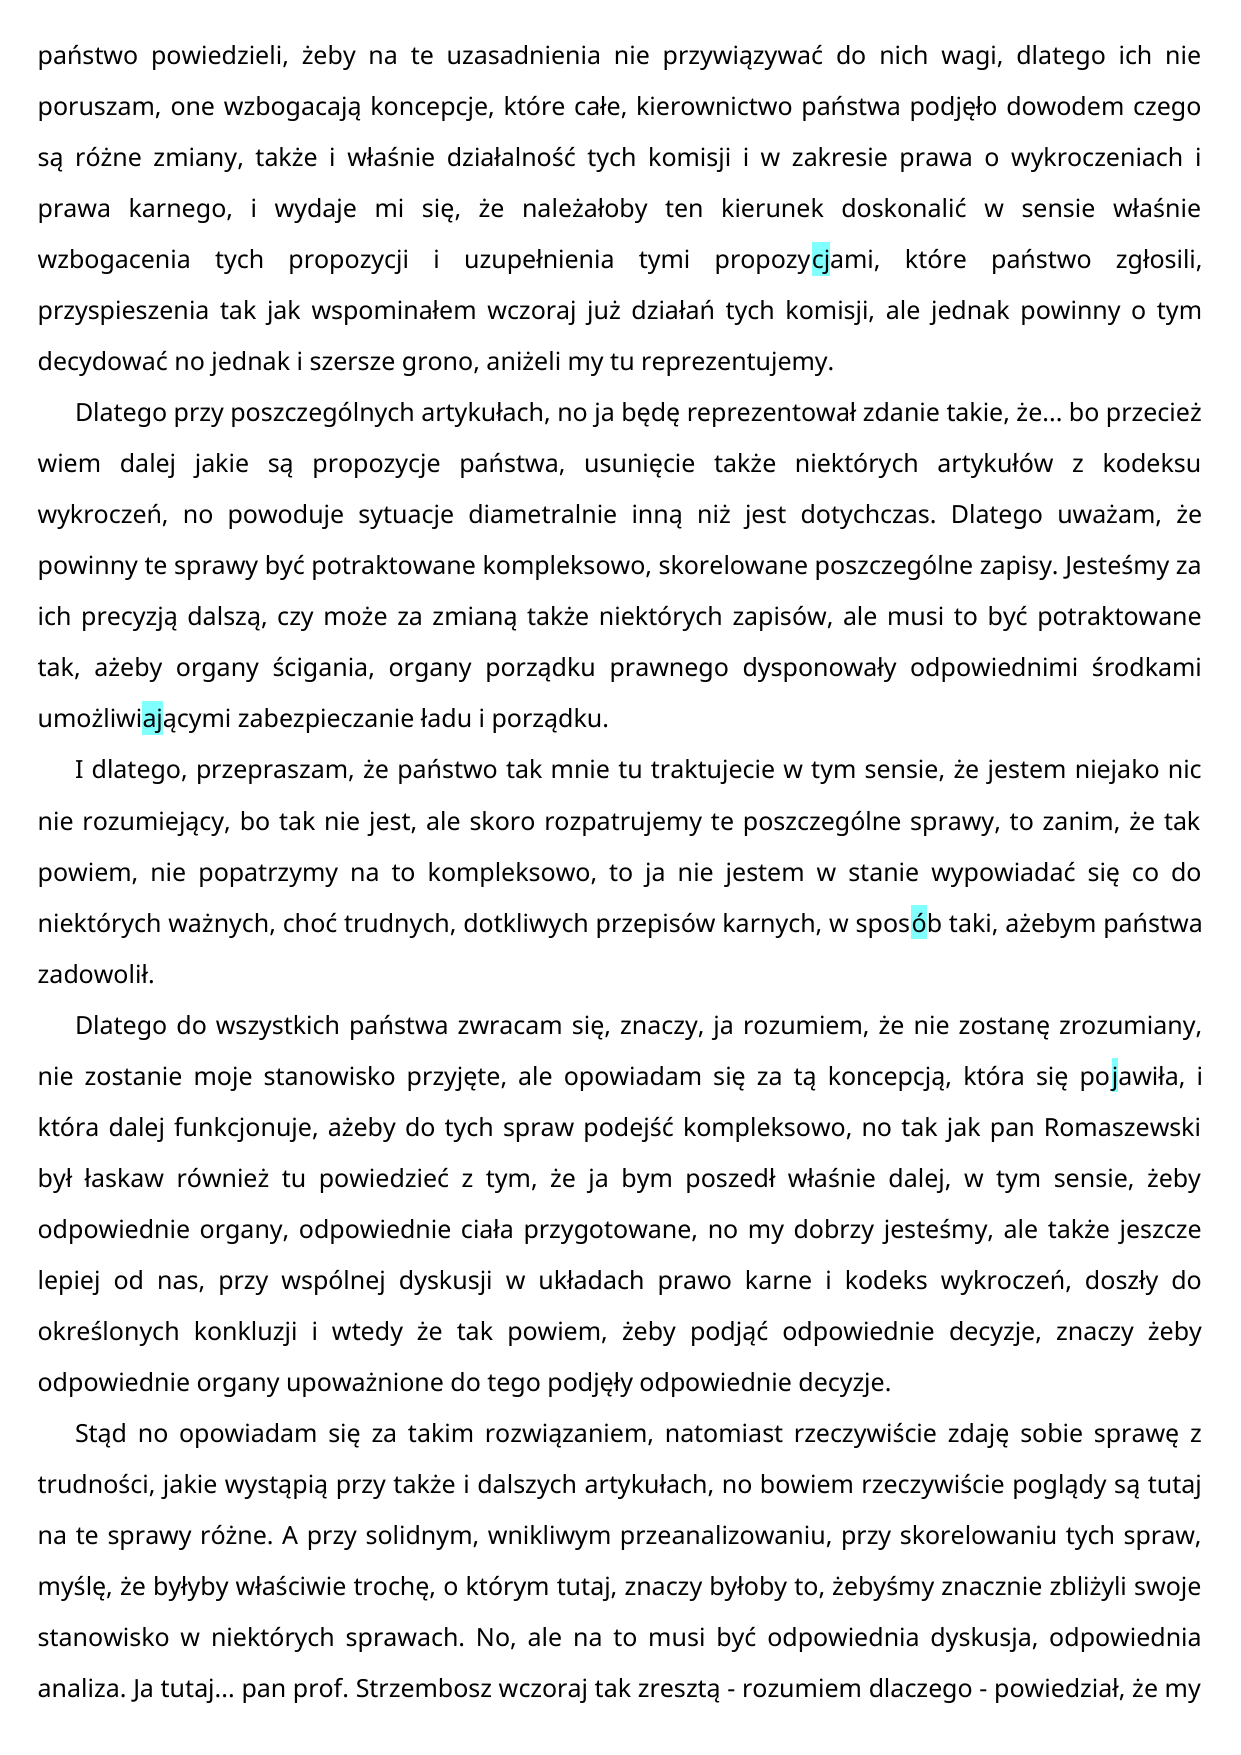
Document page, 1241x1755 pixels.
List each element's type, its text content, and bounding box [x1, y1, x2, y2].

text Dlatego przy poszczególnych artykułach, no ja będę reprezentował zdanie takie, że... bo przecież wiem dalej jakie są propozycje państwa, usunięcie także niektórych artykułów z kodeksu wykroczeń, no powoduje sytuacje diametralnie inną niż jest dotychczas. Dlatego uważam, że powinny te sprawy być potraktowane kompleksowo, skorelowane poszczególne zapisy. Jesteśmy za ich precyzją dalszą, czy może za zmianą także niektórych zapisów, ale musi to być potraktowane tak, ażeby organy ścigania, organy porządku prawnego dysponowały odpowiednimi środkami umożliwiającymi zabezpieczanie ładu i porządku. [37, 395, 1203, 735]
text Dlatego do wszystkich państwa zwracam się, znaczy, ja rozumiem, że nie zostanę zrozumiany, nie zostanie moje stanowisko przyjęte, ale opowiadam się za tą koncepcją, która się pojawiła, i która dalej funkcjonuje, ażeby do tych spraw podejść kompleksowo, no tak jak pan Romaszewski był łaskaw również tu powiedzieć z tym, że ja bym poszedł właśnie dalej, w tym sensie, żeby odpowiednie organy, odpowiednie ciała przygotowane, no my dobrzy jesteśmy, ale także jeszcze lepiej od nas, przy wspólnej dyskusji w układach prawo karne i kodeks wykroczeń, doszły do określonych konkluzji i wtedy że tak powiem, żeby podjąć odpowiednie decyzje, znaczy żeby odpowiednie organy upoważnione do tego podjęły odpowiednie decyzje. [37, 1007, 1203, 1399]
text I dlatego, przepraszam, że państwo tak mnie tu traktujecie w tym sensie, że jestem niejako nic nie rozumiejący, bo tak nie jest, ale skoro rozpatrujemy te poszczególne sprawy, to zanim, że tak powiem, nie popatrzymy na to kompleksowo, to ja nie jestem w stanie wypowiadać się co do niektórych ważnych, choć trudnych, dotkliwych przepisów karnych, w sposób taki, ażebym państwa zadowolił. [37, 752, 1203, 990]
text Stąd no opowiadam się za takim rozwiązaniem, natomiast rzeczywiście zdaję sobie sprawę z trudności, jakie wystąpią przy także i dalszych artykułach, no bowiem rzeczywiście poglądy są tutaj na te sprawy różne. A przy solidnym, wnikliwym przeanalizowaniu, przy skorelowaniu tych spraw, myślę, że byłyby właściwie trochę, o którym tutaj, znaczy byłoby to, żebyśmy znacznie zbliżyli swoje stanowisko w niektórych sprawach. No, ale na to musi być odpowiednia dyskusja, odpowiednia analiza. Ja tutaj... pan prof. Strzembosz wczoraj tak zresztą - rozumiem dlaczego - powiedział, że my [37, 1416, 1203, 1705]
text państwo powiedzieli, żeby na te uzasadnienia nie przywiązywać do nich wagi, dlatego ich nie poruszam, one wzbogacają koncepcje, które całe, kierownictwo państwa podjęło dowodem czego są różne zmiany, także i właśnie działalność tych komisji i w zakresie prawa o wykroczeniach i prawa karnego, i wydaje mi się, że należałoby ten kierunek doskonalić w sensie właśnie wzbogacenia tych propozycji i uzupełnienia tymi propozycjami, które państwo zgłosili, przyspieszenia tak jak wspominałem wczoraj już działań tych komisji, ale jednak powinny o tym decydować no jednak i szersze grono, aniżeli my tu reprezentujemy. [37, 37, 1203, 378]
